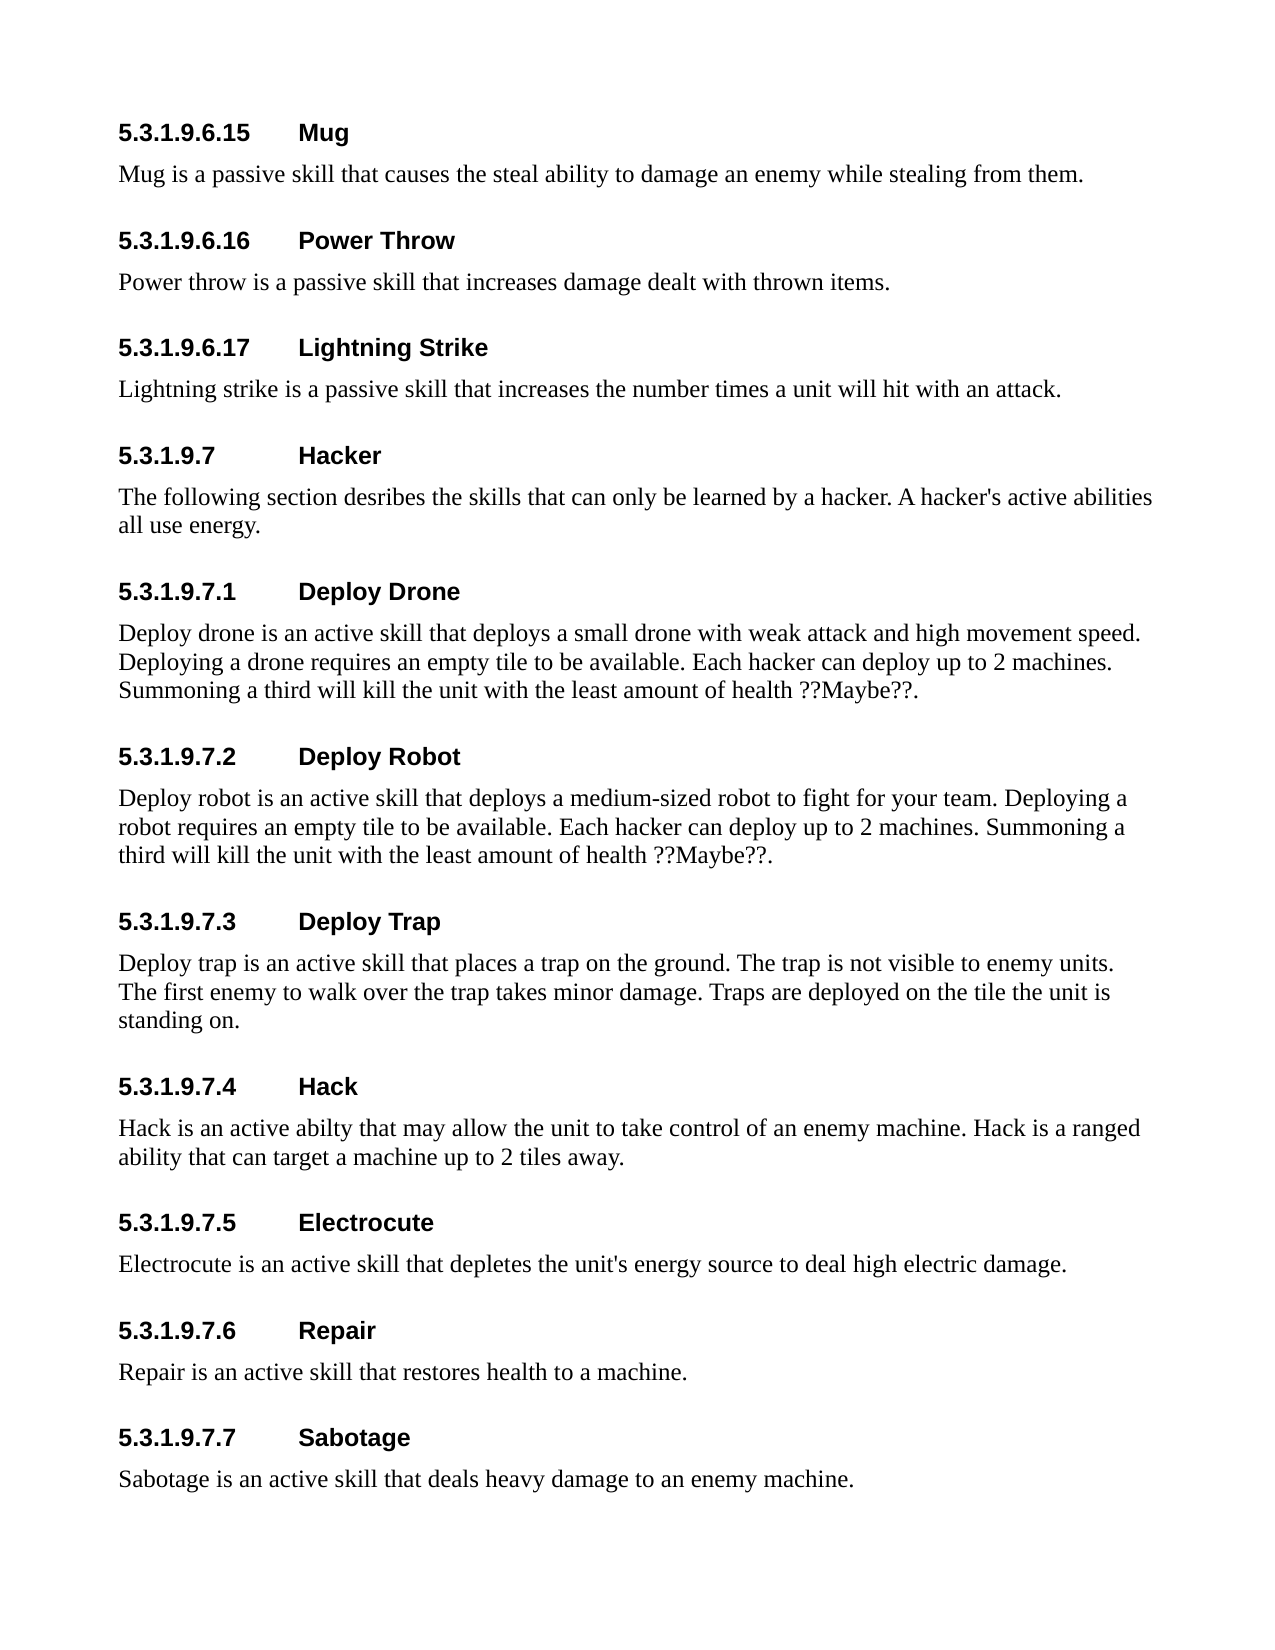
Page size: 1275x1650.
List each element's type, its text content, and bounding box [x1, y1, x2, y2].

text Deploy drone is an active skill that deploys a small drone with weak attack and high movement speed. Deploying a drone requires an empty tile to be available. Each hacker can deploy up to 2 machines. Summoning a third will kill the unit with the least amount of health ??Maybe??. [118, 618, 1157, 704]
subtitle Deploy Trap [118, 907, 1157, 936]
text Deploy robot is an active skill that deploys a medium-sized robot to fight for your team. Deploying a robot requires an empty tile to be available. Each hacker can deploy up to 2 machines. Summoning a third will kill the unit with the least amount of health ??Maybe??. [118, 783, 1157, 869]
text Deploy trap is an active skill that places a trap on the ground. The trap is not visible to enemy units. The first enemy to walk over the trap takes minor damage. Traps are deployed on the tile the unit is standing on. [118, 948, 1157, 1034]
subtitle Sabotage [118, 1423, 1157, 1452]
text Repair is an active skill that restores health to a machine. [118, 1357, 1157, 1386]
text Sabotage is an active skill that deals heavy damage to an enemy machine. [118, 1464, 1157, 1493]
subtitle Mug [118, 118, 1157, 147]
text Electrocute is an active skill that depletes the unit's energy source to deal high electric damage. [118, 1249, 1157, 1278]
subtitle Lightning Strike [118, 333, 1157, 362]
subtitle Deploy Drone [118, 577, 1157, 606]
text Mug is a passive skill that causes the steal ability to damage an enemy while stealing from them. [118, 159, 1157, 188]
text Power throw is a passive skill that increases damage dealt with thrown items. [118, 267, 1157, 296]
subtitle Hacker [118, 441, 1157, 469]
subtitle Hack [118, 1072, 1157, 1101]
subtitle Deploy Robot [118, 742, 1157, 771]
text Hack is an active abilty that may allow the unit to take control of an enemy machine. Hack is a ranged ability that can target a machine up to 2 tiles away. [118, 1113, 1157, 1171]
text The following section desribes the skills that can only be learned by a hacker. A hacker's active abilities all use energy. [118, 482, 1157, 539]
subtitle Repair [118, 1316, 1157, 1344]
subtitle Power Throw [118, 226, 1157, 254]
subtitle Electrocute [118, 1208, 1157, 1237]
text Lightning strike is a passive skill that increases the number times a unit will hit with an attack. [118, 374, 1157, 403]
